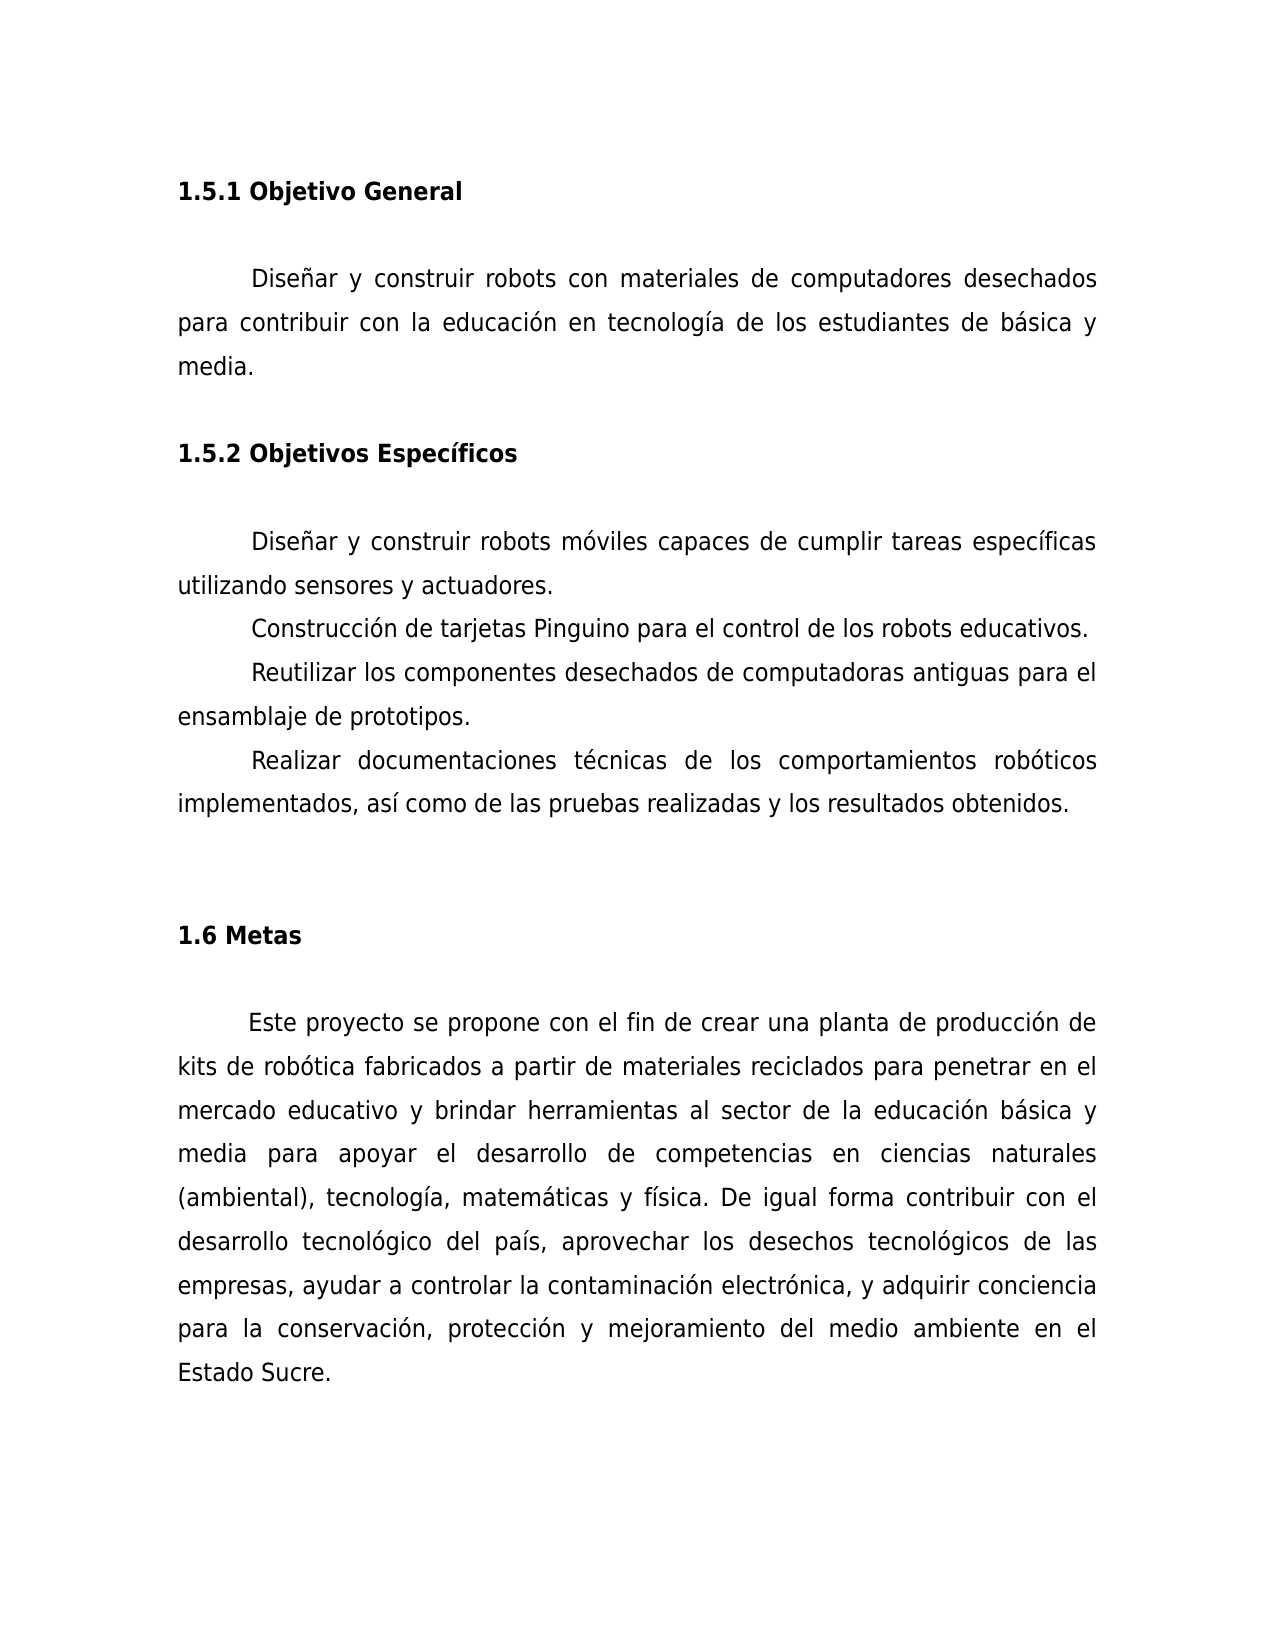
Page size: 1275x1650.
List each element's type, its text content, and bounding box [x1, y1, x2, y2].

text Diseñar y construir robots con materiales de computadores desechados para contribuir con la educación en tecnología de los estudiantes de básica y media. [177, 265, 1098, 381]
text Diseñar y construir robots móviles capaces de cumplir tareas específicas utilizando sensores y actuadores. [177, 527, 1098, 600]
text 1.5.1 Objetivo General [177, 177, 1098, 206]
text Construcción de tarjetas Pinguino para el control de los robots educativos. [177, 615, 1098, 644]
text 1.6 Metas [177, 921, 1098, 950]
text Reutilizar los componentes desechados de computadoras antiguas para el ensamblaje de prototipos. [177, 658, 1098, 731]
text 1.5.2 Objetivos Específicos [177, 440, 1098, 469]
text Este proyecto se propone con el fin de crear una planta de producción de kits de robótica fabricados a partir de materiales reciclados para penetrar en el mercado educativo y brindar herramientas al sector de la educación básica y media para apoyar el desarrollo de competencias en ciencias naturales (ambiental), tecnología, matemáticas y física. De igual forma contribuir con el desarrollo tecnológico del país, aprovechar los desechos tecnológicos de las empresas, ayudar a controlar la contaminación electrónica, y adquirir conciencia para la conservación, protección y mejoramiento del medio ambiente en el Estado Sucre. [177, 1008, 1098, 1388]
text Realizar documentaciones técnicas de los comportamientos robóticos implementados, así como de las pruebas realizadas y los resultados obtenidos. [177, 746, 1098, 819]
